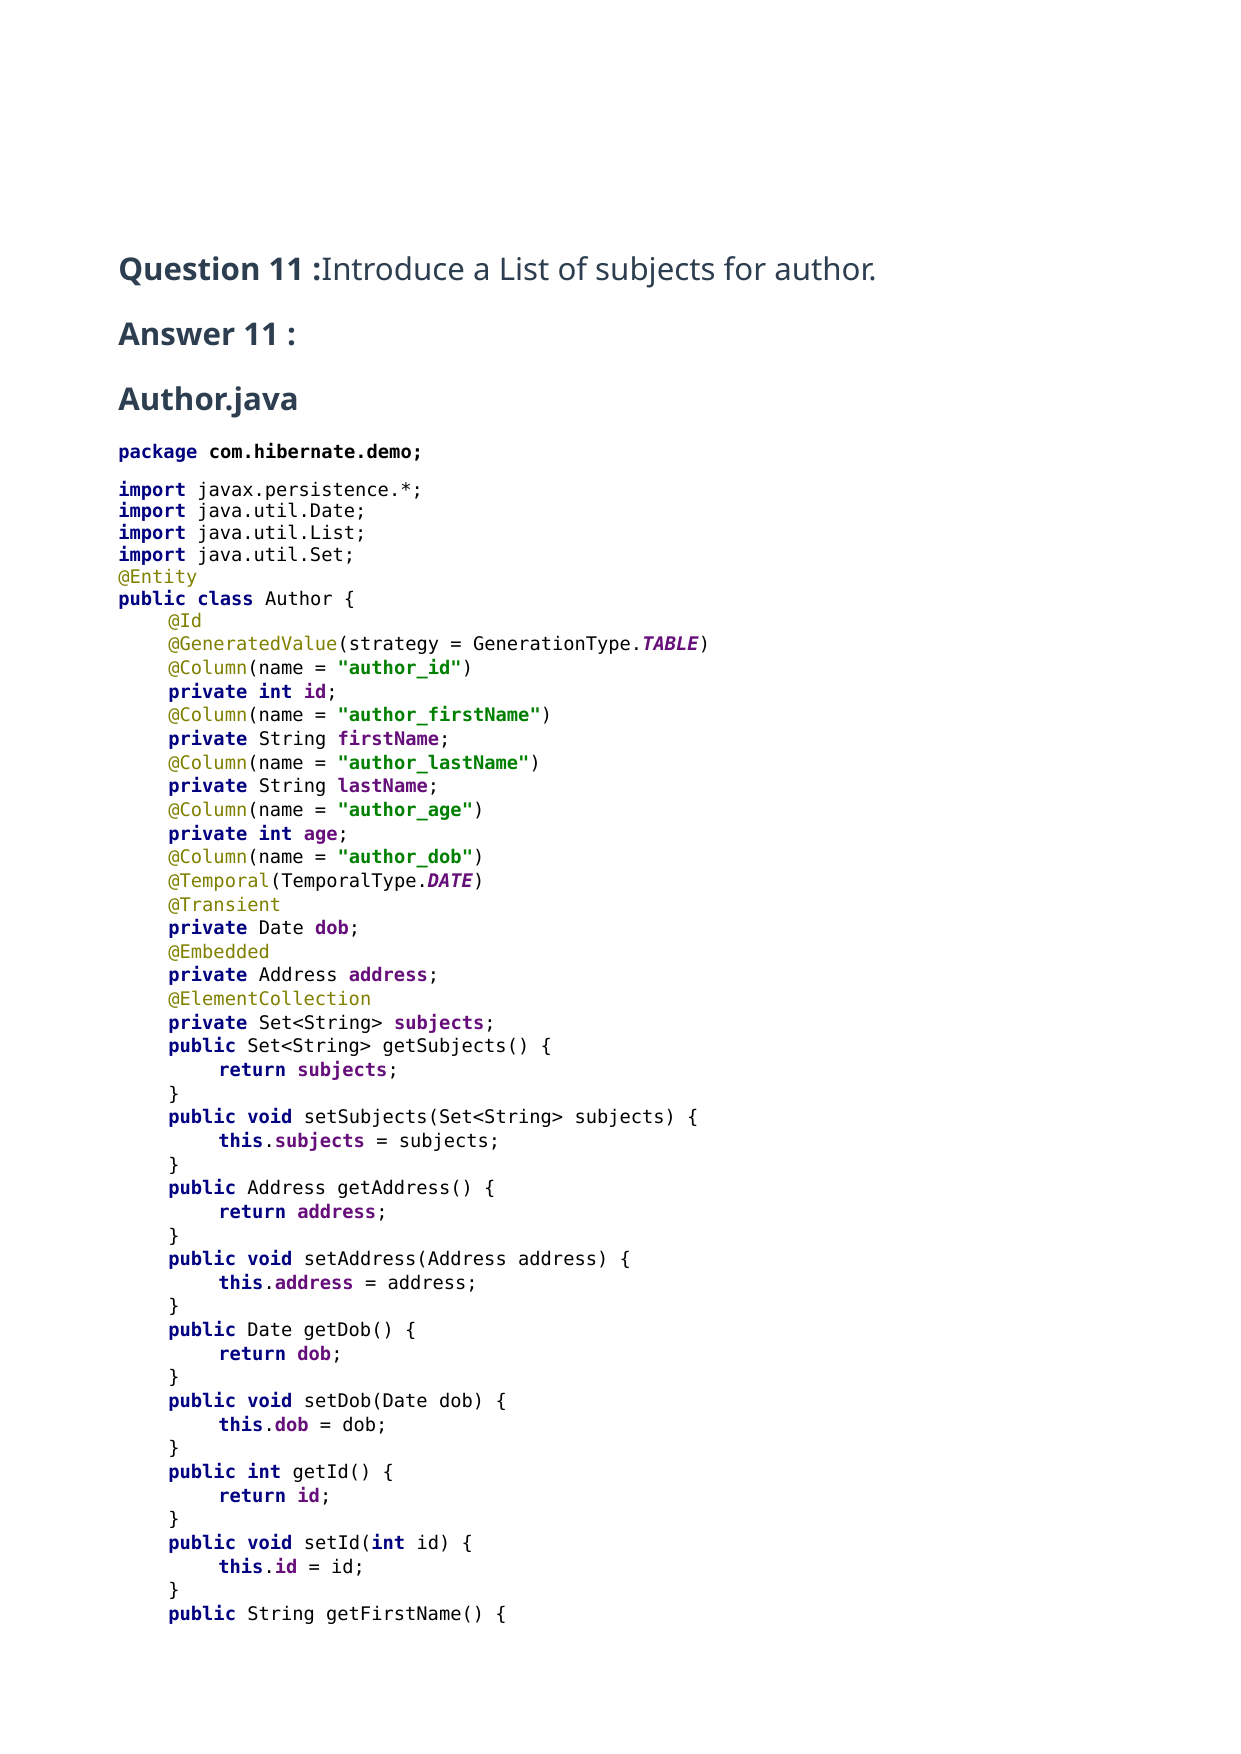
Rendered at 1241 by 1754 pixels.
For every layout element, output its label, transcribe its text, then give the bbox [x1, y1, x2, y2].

text Answer 11 : [118, 312, 1122, 354]
text @ElementCollection [118, 988, 1122, 1012]
text @GeneratedValue(strategy = GenerationType.TABLE) [118, 633, 1122, 657]
text Author.java [118, 376, 1122, 419]
text private String lastName; [118, 775, 1122, 799]
text private String firstName; [118, 728, 1122, 752]
text @Column(name = "author_firstName") [118, 704, 1122, 728]
text this.subjects = subjects; [118, 1130, 1122, 1154]
text this.dob = dob; [118, 1414, 1122, 1437]
text } [118, 1296, 1122, 1319]
text public void setSubjects(Set<String> subjects) { [118, 1106, 1122, 1130]
text private int id; [118, 681, 1122, 704]
text return subjects; [118, 1059, 1122, 1083]
text import java.util.Date; [118, 500, 1122, 522]
text public Address getAddress() { [118, 1177, 1122, 1201]
text import java.util.Set; [118, 544, 1122, 566]
text @Column(name = "author_age") [118, 799, 1122, 823]
text @Column(name = "author_dob") [118, 846, 1122, 870]
text } [118, 1437, 1122, 1461]
text } [118, 1154, 1122, 1177]
text public void setId(int id) { [118, 1532, 1122, 1556]
text import java.util.List; [118, 522, 1122, 544]
text private Address address; [118, 964, 1122, 988]
text this.id = id; [118, 1556, 1122, 1579]
text return dob; [118, 1343, 1122, 1366]
text @Embedded [118, 941, 1122, 964]
text public void setAddress(Address address) { [118, 1248, 1122, 1272]
text @Entity [118, 566, 1122, 588]
text Question 11 :Introduce a List of subjects for author. [118, 247, 1122, 290]
text return id; [118, 1485, 1122, 1508]
text public class Author { [118, 588, 1122, 610]
text public Set<String> getSubjects() { [118, 1035, 1122, 1059]
text public String getFirstName() { [118, 1603, 1122, 1627]
text this.address = address; [118, 1272, 1122, 1296]
text private int age; [118, 823, 1122, 846]
text import javax.persistence.*; [118, 478, 1122, 500]
text private Set<String> subjects; [118, 1012, 1122, 1035]
text public void setDob(Date dob) { [118, 1390, 1122, 1414]
text private Date dob; [118, 917, 1122, 941]
text } [118, 1579, 1122, 1603]
text @Column(name = "author_id") [118, 657, 1122, 681]
text } [118, 1508, 1122, 1532]
text package com.hibernate.demo; [118, 441, 1122, 463]
text } [118, 1224, 1122, 1248]
text return address; [118, 1201, 1122, 1224]
text public int getId() { [118, 1461, 1122, 1485]
text @Temporal(TemporalType.DATE) [118, 870, 1122, 893]
text public Date getDob() { [118, 1319, 1122, 1343]
text @Column(name = "author_lastName") [118, 752, 1122, 775]
text } [118, 1083, 1122, 1106]
text @Id [118, 610, 1122, 633]
text } [118, 1366, 1122, 1390]
text @Transient [118, 893, 1122, 917]
